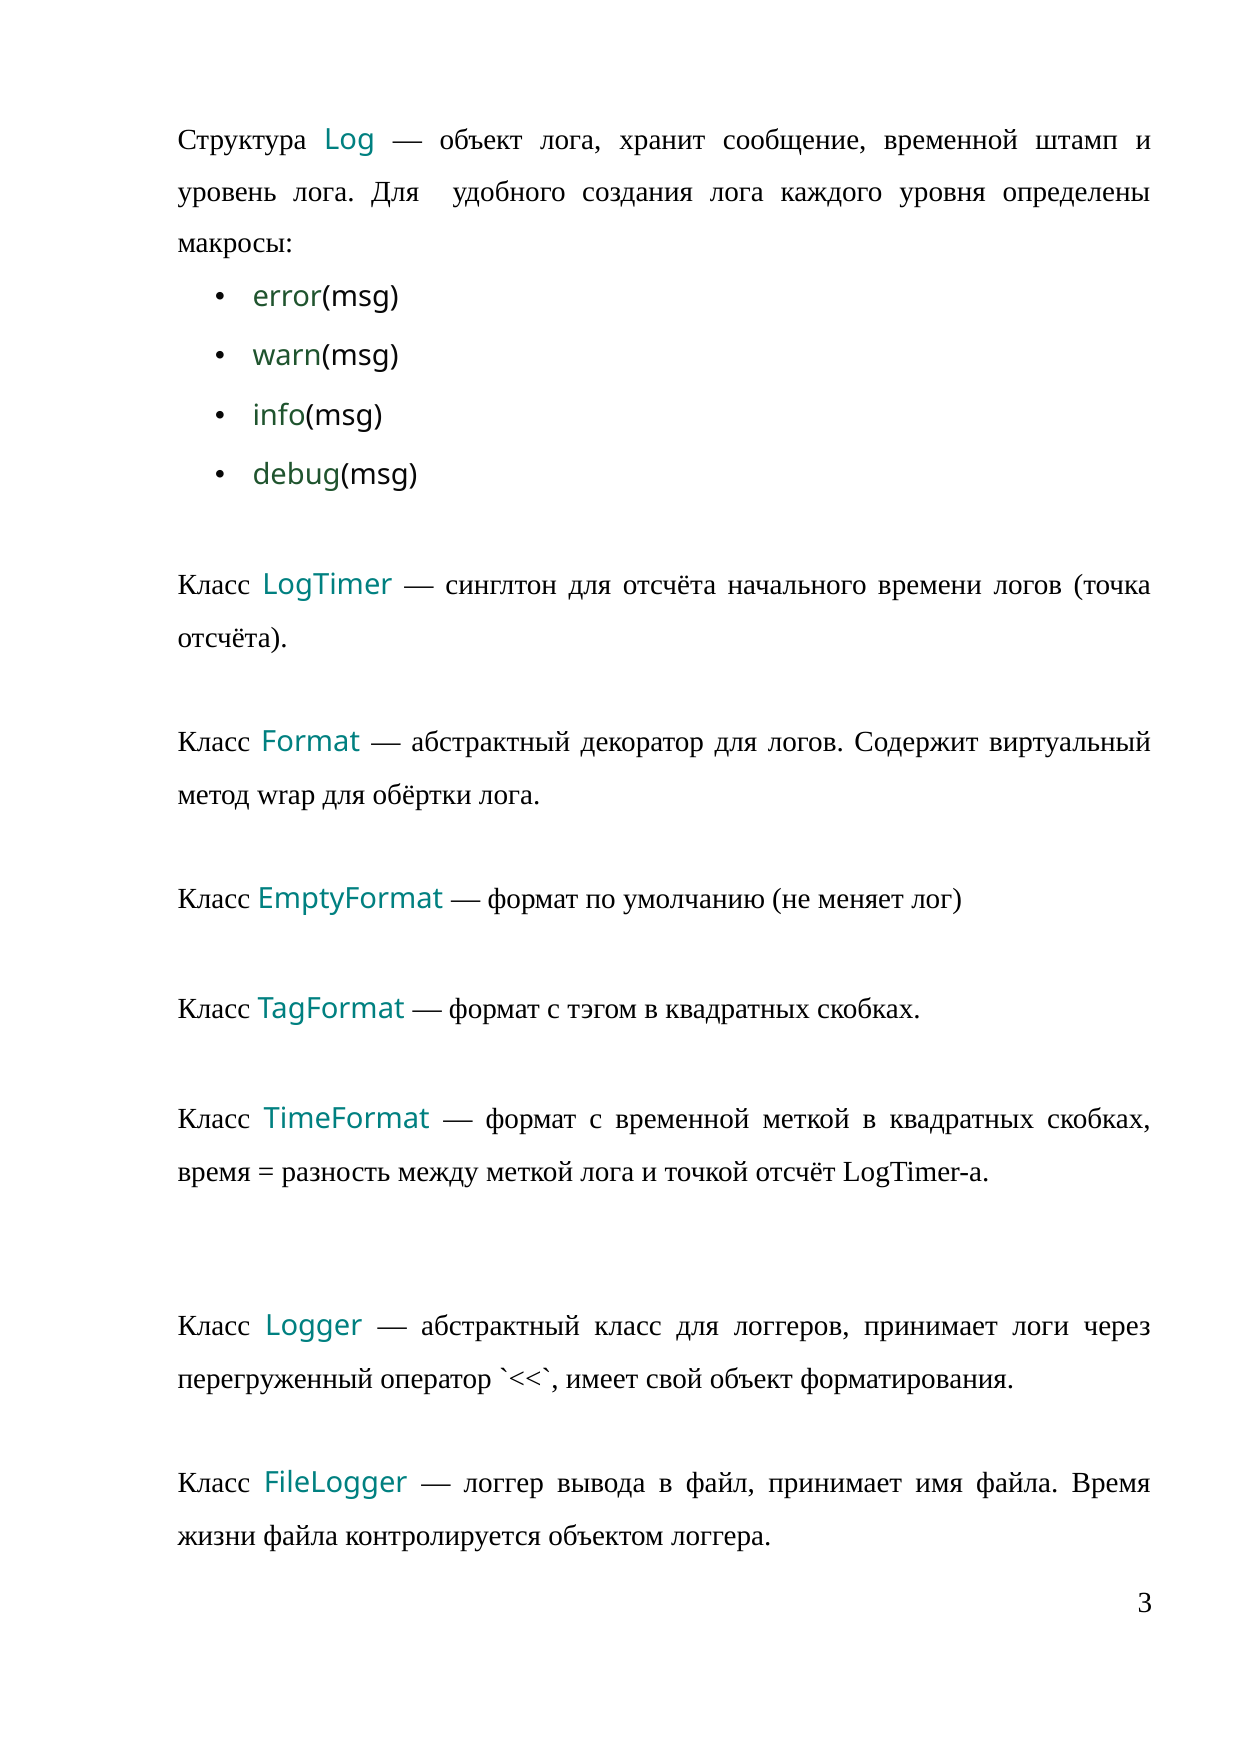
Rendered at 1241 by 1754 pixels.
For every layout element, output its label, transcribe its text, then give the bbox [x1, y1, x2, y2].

text Класс TagFormat — формат с тэгом в квадратных скобках. [177, 987, 1152, 1027]
list info(msg) [215, 394, 1152, 434]
list debug(msg) [215, 454, 1152, 493]
text Класс EmptyFormat — формат по умолчанию (не меняет лог) [177, 878, 1152, 917]
list error(msg) [215, 275, 1152, 315]
text Класс FileLogger — логгер вывода в файл, принимает имя файла. Время жизни файла контролируется объектом логгера. [177, 1462, 1152, 1552]
text Класс Format — абстрактный декоратор для логов. Содержит виртуальный метод wrap для обёртки лога. [177, 721, 1152, 811]
text Структура Log — объект лога, хранит сообщение, временной штамп и уровень лога. Для удобного создания лога каждого уровня определены макросы: [177, 118, 1152, 258]
text Класс TimeFormat — формат с временной меткой в квадратных скобках, время = разность между меткой лога и точкой отсчёт LogTimer-a. [177, 1097, 1152, 1187]
text Класс Logger — абстрактный класс для логгеров, принимает логи через перегруженный оператор `<<`, имеет свой объект форматирования. [177, 1304, 1152, 1394]
text Класс LogTimer — синглтон для отсчёта начального времени логов (точка отсчёта). [177, 563, 1152, 653]
list warn(msg) [215, 335, 1152, 374]
